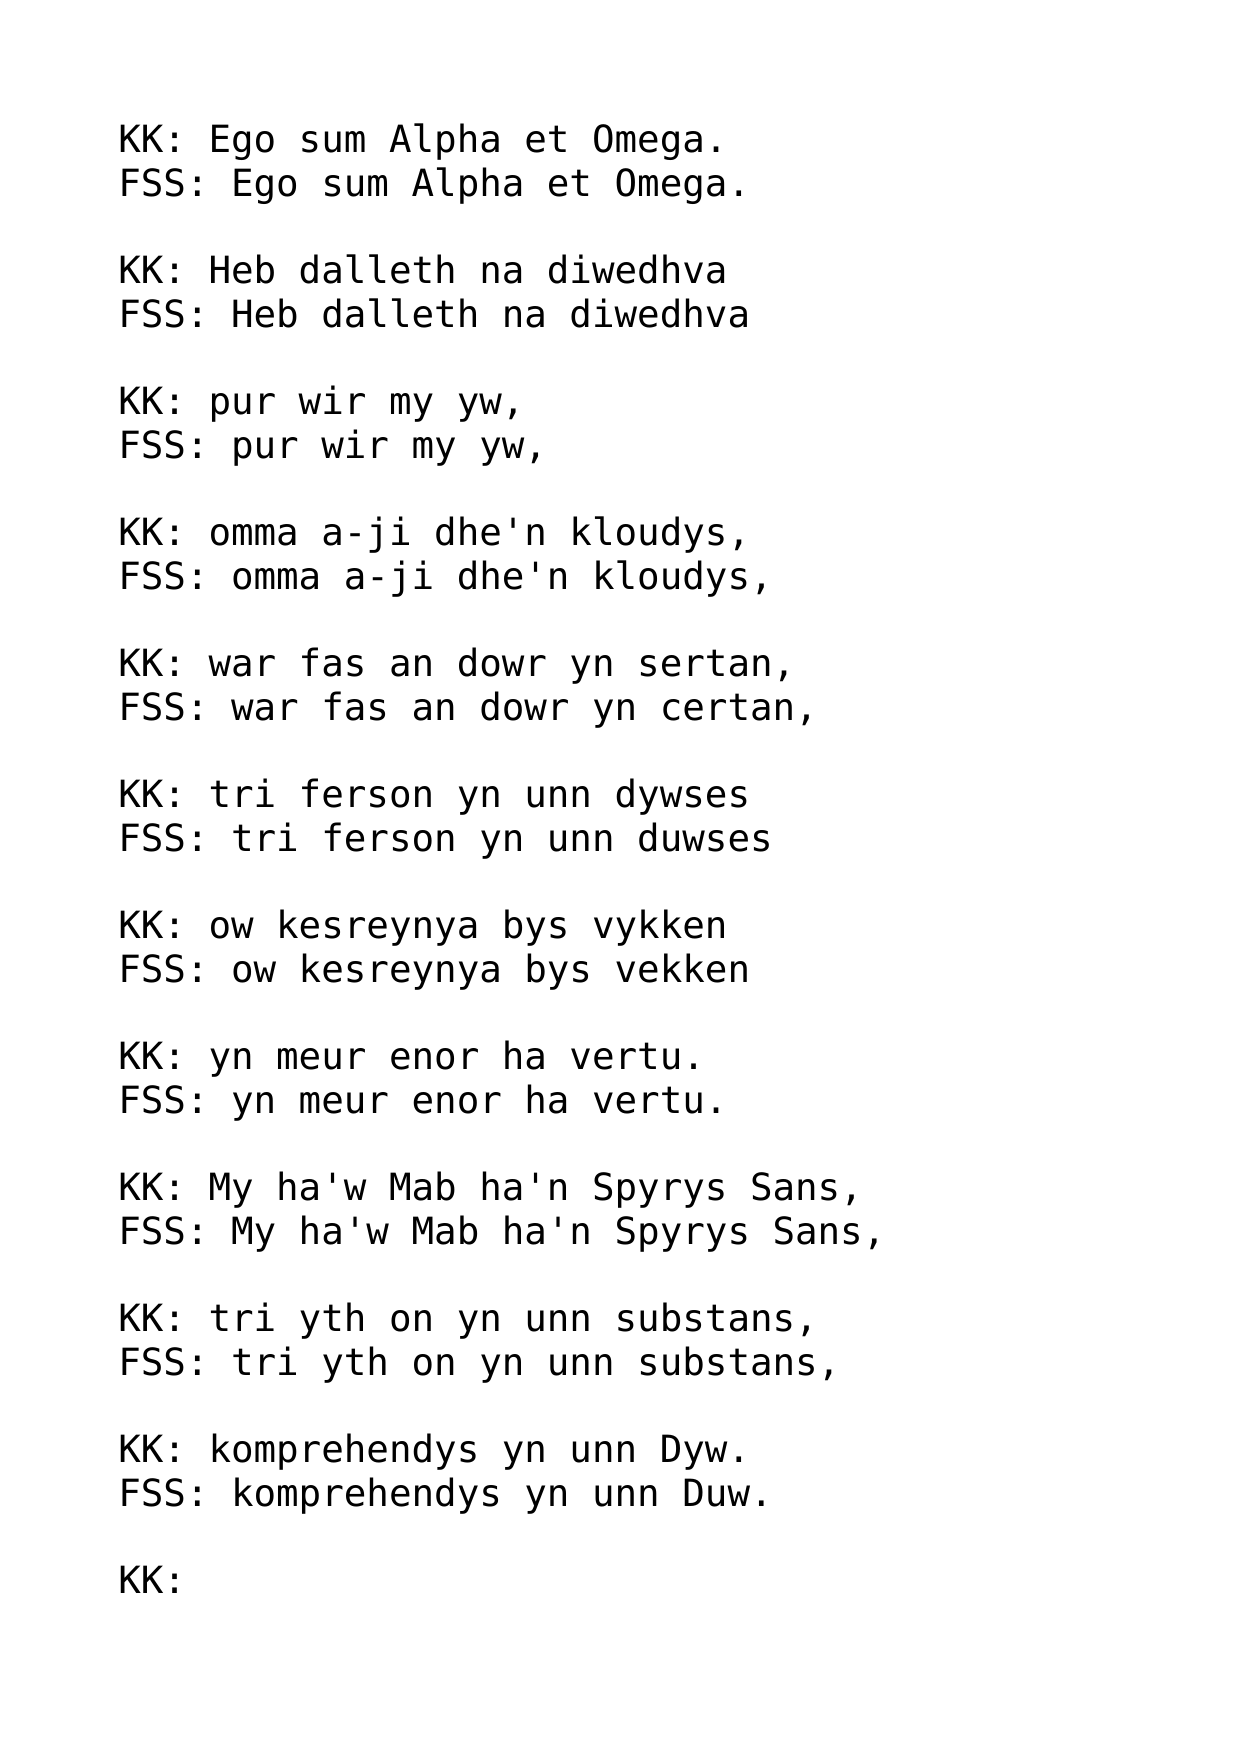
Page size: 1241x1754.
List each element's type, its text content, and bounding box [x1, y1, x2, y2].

text KK: ow kesreynya bys vykken [118, 904, 1122, 947]
text FSS: tri ferson yn unn duwses [118, 816, 1122, 860]
text KK: omma a-ji dhe'n kloudys, [118, 511, 1122, 554]
text KK: pur wir my yw, [118, 380, 1122, 424]
text KK: yn meur enor ha vertu. [118, 1035, 1122, 1078]
text KK: komprehendys yn unn Dyw. [118, 1427, 1122, 1471]
text FSS: Ego sum Alpha et Omega. [118, 162, 1122, 205]
text FSS: My ha'w Mab ha'n Spyrys Sans, [118, 1209, 1122, 1253]
text KK: [118, 1558, 1122, 1602]
text FSS: tri yth on yn unn substans, [118, 1340, 1122, 1384]
text FSS: ow kesreynya bys vekken [118, 947, 1122, 991]
text KK: tri yth on yn unn substans, [118, 1297, 1122, 1340]
text KK: Heb dalleth na diwedhva [118, 249, 1122, 293]
text KK: war fas an dowr yn sertan, [118, 642, 1122, 686]
text KK: My ha'w Mab ha'n Spyrys Sans, [118, 1166, 1122, 1209]
text KK: tri ferson yn unn dywses [118, 773, 1122, 816]
text FSS: komprehendys yn unn Duw. [118, 1471, 1122, 1515]
text FSS: war fas an dowr yn certan, [118, 686, 1122, 729]
text FSS: yn meur enor ha vertu. [118, 1078, 1122, 1122]
text FSS: omma a-ji dhe'n kloudys, [118, 554, 1122, 598]
text FSS: Heb dalleth na diwedhva [118, 293, 1122, 336]
text FSS: pur wir my yw, [118, 424, 1122, 467]
text KK: Ego sum Alpha et Omega. [118, 118, 1122, 162]
